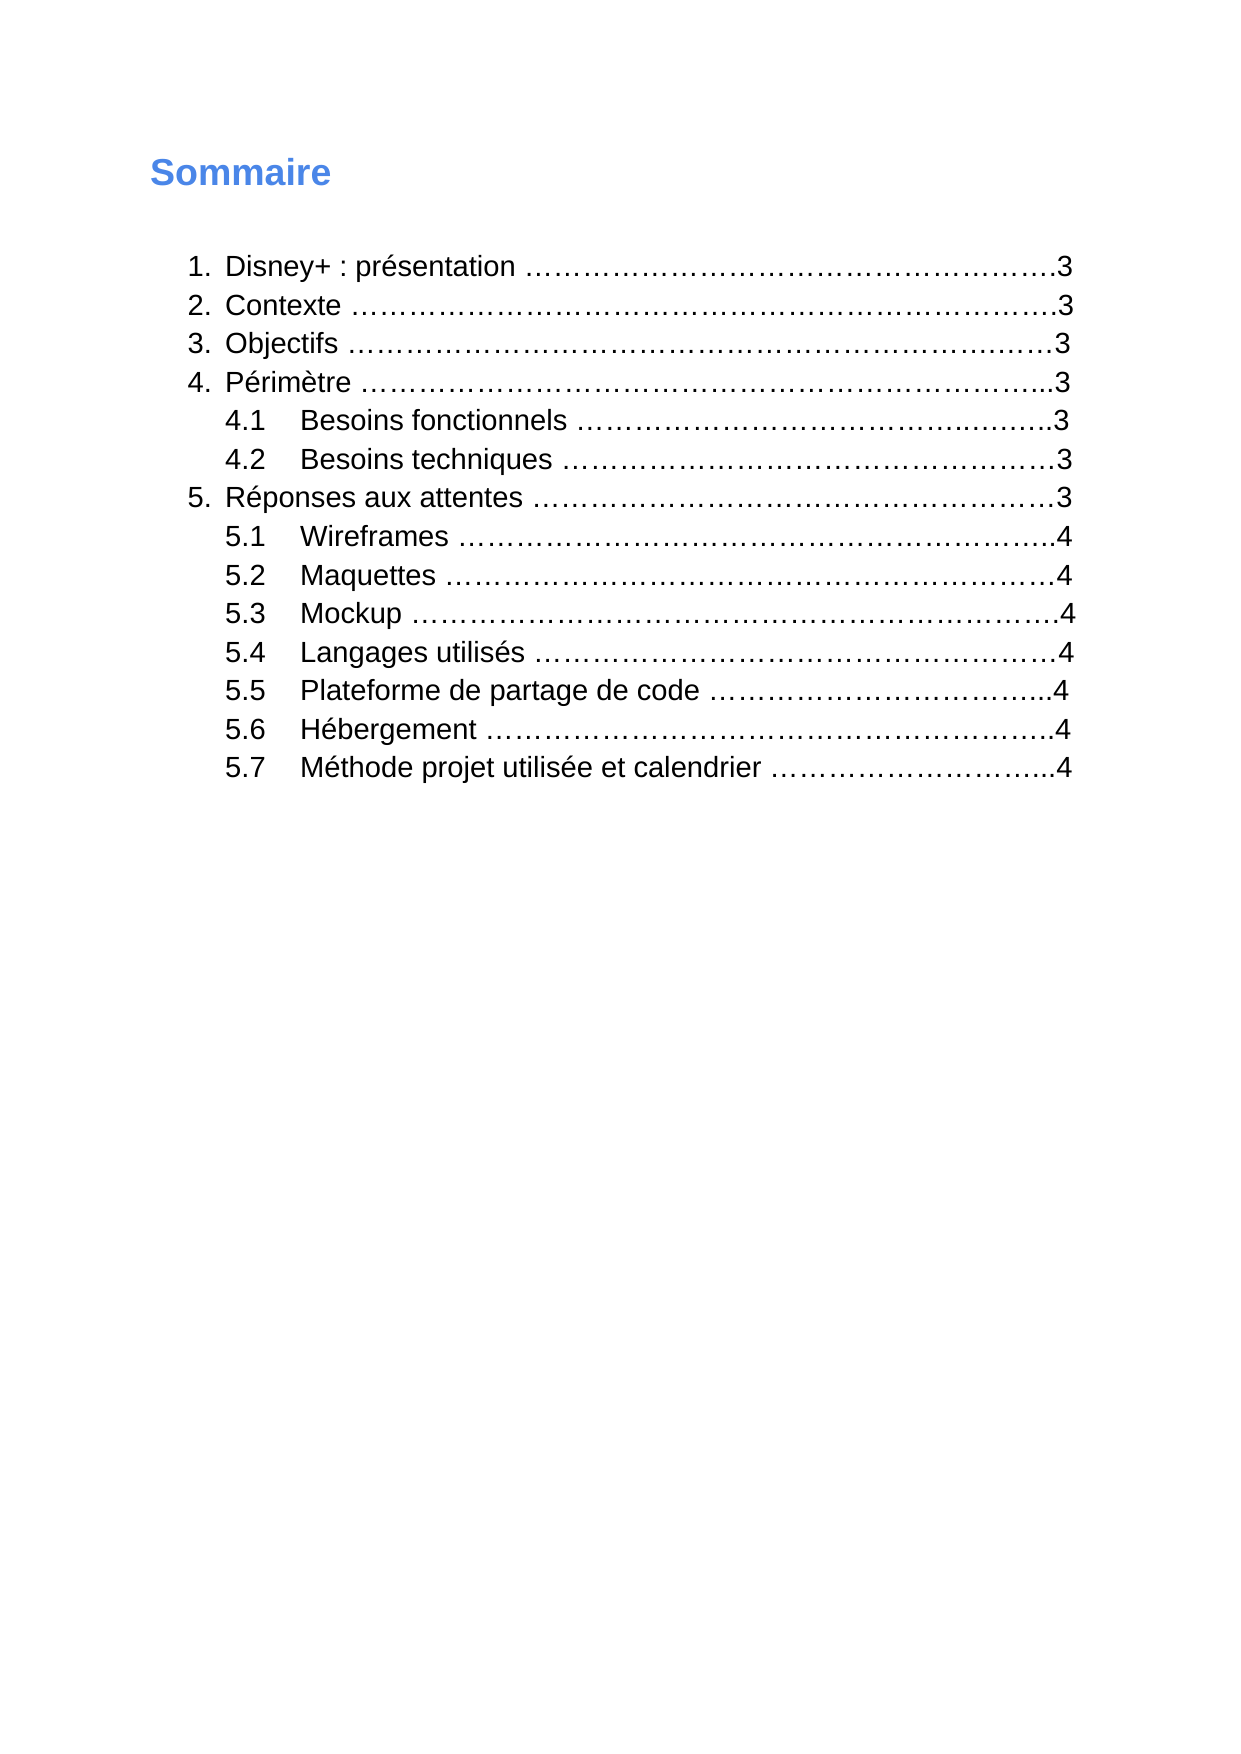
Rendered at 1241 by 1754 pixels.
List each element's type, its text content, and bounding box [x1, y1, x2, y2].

text 5.4 Langages utilisés ………………………………………………4 [225, 634, 1090, 668]
list Contexte ……………………………………………………………….3 [187, 288, 1090, 321]
text 4.2 Besoins techniques ……………………………………………3 [225, 442, 1090, 475]
list Réponses aux attentes ………………………………………………3 [187, 480, 1090, 514]
text 5.6 Hébergement …………………………………………………..4 [225, 712, 1090, 745]
list Périmètre ……………………………………………………………...3 [187, 365, 1090, 398]
text 5.7 Méthode projet utilisée et calendrier ………………………...4 [225, 750, 1090, 784]
text 5.5 Plateforme de partage de code ……………………………...4 [225, 673, 1090, 707]
text 4.1 Besoins fonctionnels …………………………………..….…..3 [225, 403, 1090, 437]
list Objectifs ………………………………………………………….……3 [187, 326, 1090, 360]
list Disney+ : présentation ……………………………………………….3 [187, 249, 1090, 283]
text 5.1 Wireframes ……………………………………………………..4 [225, 519, 1090, 552]
text 5.3 Mockup ………………………………………………………….4 [225, 596, 1090, 629]
text Sommaire [150, 150, 1090, 193]
text 5.2 Maquettes ………………………………………………………4 [225, 557, 1090, 591]
